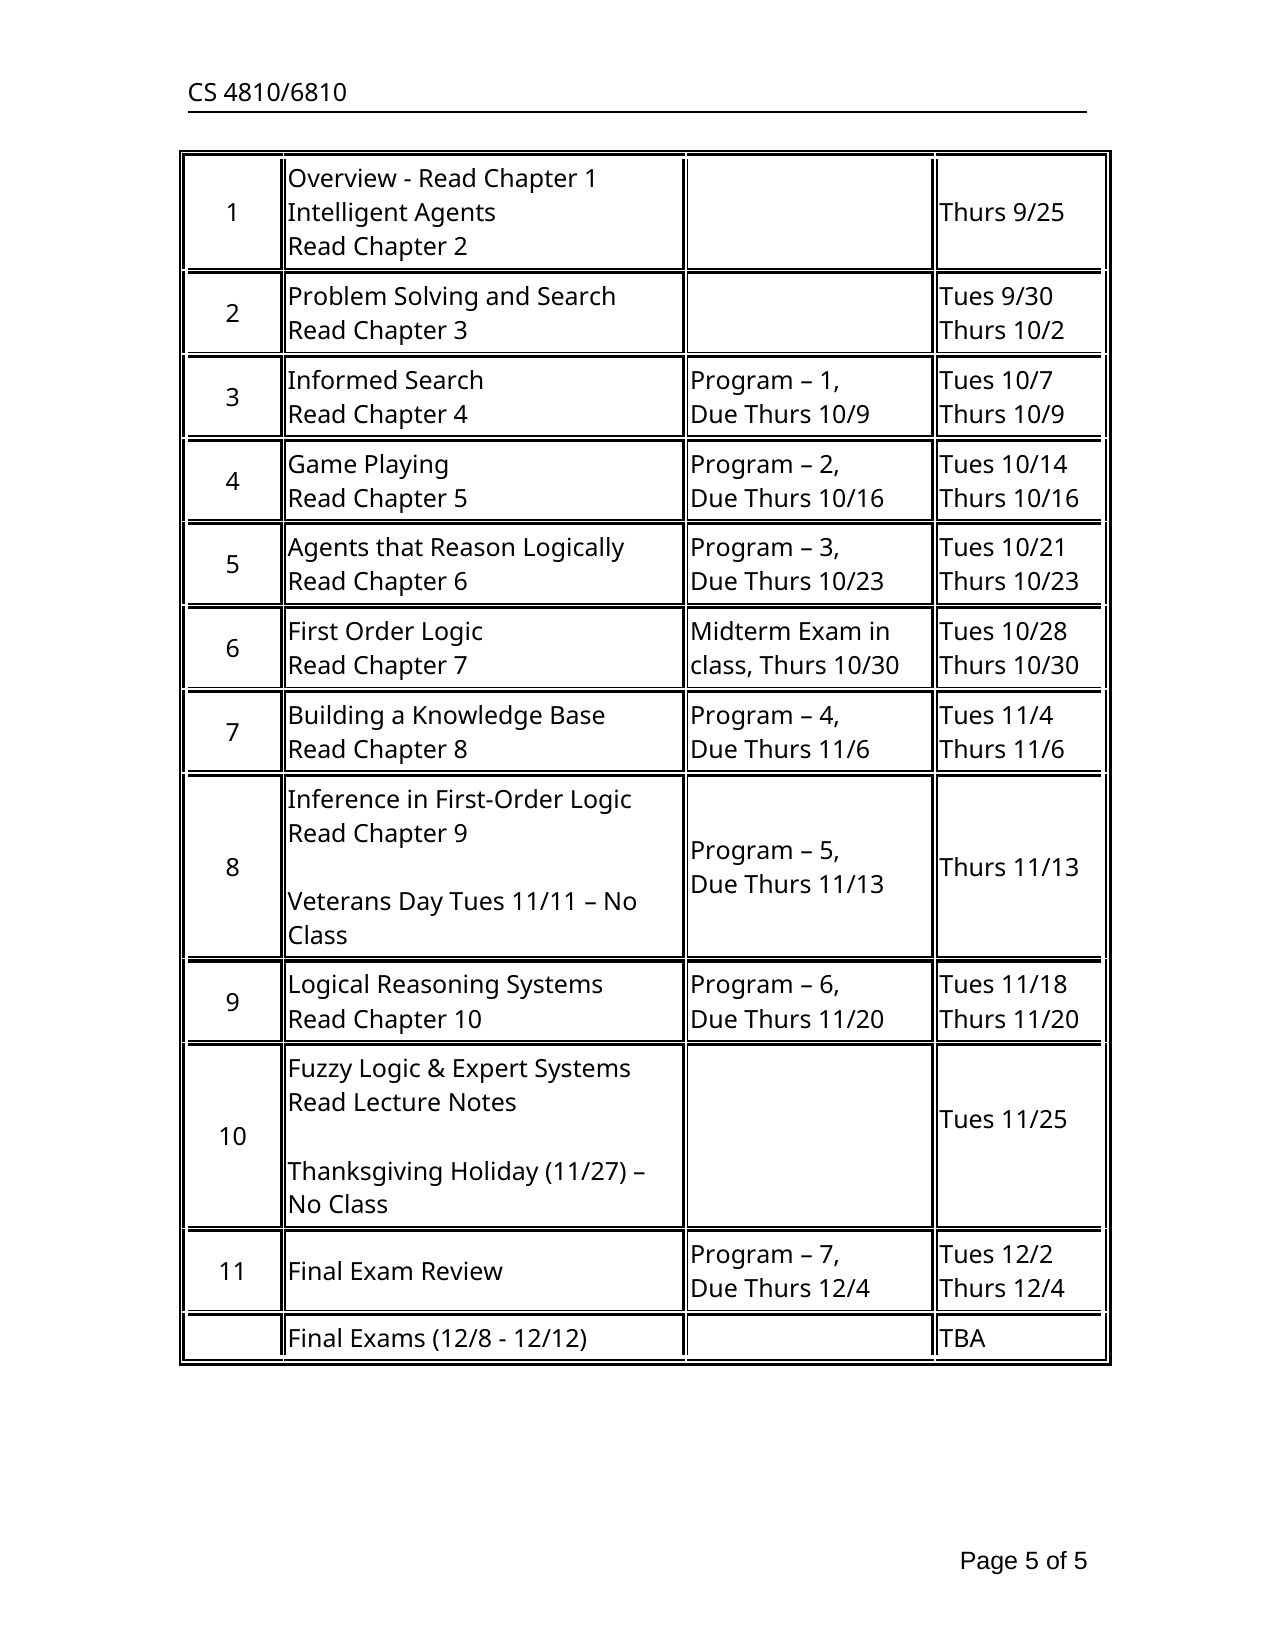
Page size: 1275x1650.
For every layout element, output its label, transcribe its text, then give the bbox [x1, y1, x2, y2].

table_cell Inference in First-Order Logic Read Chapter 9 Veterans Day Tues 11/11 – No Class [286, 777, 682, 956]
table_cell 8 [182, 770, 283, 956]
table_cell 1 [185, 156, 283, 268]
table_cell [688, 1046, 931, 1226]
table_cell 6 [182, 603, 283, 687]
table_cell Program – 3, Due Thurs 10/23 [688, 525, 931, 603]
table_cell Tues 9/30 Thurs 10/2 [934, 268, 1108, 352]
table_cell 9 [182, 956, 283, 1040]
table_cell Thurs 9/25 [934, 152, 1108, 268]
table_cell Game Playing Read Chapter 5 [286, 442, 682, 519]
table_cell Tues 11/18 Thurs 11/20 [934, 956, 1108, 1040]
table_cell 5 [182, 519, 283, 603]
table_cell [688, 274, 931, 352]
table_cell Building a Knowledge Base Read Chapter 8 [286, 693, 682, 770]
table_cell 11 [182, 1226, 283, 1310]
table_cell Overview - Read Chapter 1 Intelligent Agents Read Chapter 2 [283, 152, 685, 268]
table_cell [685, 152, 934, 268]
table_cell Program – 5, Due Thurs 11/13 [688, 777, 931, 956]
table_cell Midterm Exam in class, Thurs 10/30 [688, 609, 931, 687]
table_cell Logical Reasoning Systems Read Chapter 10 [286, 963, 682, 1040]
table_cell Tues 10/21 Thurs 10/23 [934, 519, 1108, 603]
table_cell 10 [182, 1040, 283, 1226]
table_cell Program – 6, Due Thurs 11/20 [688, 963, 931, 1040]
table_cell Program – 1, Due Thurs 10/9 [688, 358, 931, 435]
table_cell [685, 1310, 934, 1359]
table_cell 4 [182, 435, 283, 519]
table_cell 3 [182, 352, 283, 435]
table_cell 7 [182, 687, 283, 770]
table_cell Tues 11/25 [934, 1040, 1108, 1226]
table_cell Tues 12/2 Thurs 12/4 [934, 1226, 1108, 1310]
table_cell Final Exams (12/8 - 12/12) [283, 1310, 685, 1359]
table_cell Tues 11/4 Thurs 11/6 [934, 687, 1108, 770]
table_cell Tues 10/14 Thurs 10/16 [934, 435, 1108, 519]
table_cell 2 [182, 268, 283, 352]
table_cell Fuzzy Logic & Expert Systems Read Lecture Notes Thanksgiving Holiday (11/27) – No Class [286, 1046, 682, 1226]
table_cell Thurs 11/13 [934, 770, 1108, 956]
table_cell Program – 7, Due Thurs 12/4 [688, 1232, 931, 1310]
table_cell Program – 4, Due Thurs 11/6 [688, 693, 931, 770]
table_cell Tues 10/7 Thurs 10/9 [934, 352, 1108, 435]
table_cell TBA [934, 1310, 1108, 1359]
table_cell Agents that Reason Logically Read Chapter 6 [286, 525, 682, 603]
table_cell First Order Logic Read Chapter 7 [286, 609, 682, 687]
table_cell Final Exam Review [286, 1232, 682, 1310]
table_cell Tues 10/28 Thurs 10/30 [934, 603, 1108, 687]
table_cell [182, 1310, 283, 1359]
table_cell Program – 2, Due Thurs 10/16 [688, 442, 931, 519]
table_cell Problem Solving and Search Read Chapter 3 [286, 274, 682, 352]
table_cell Informed Search Read Chapter 4 [286, 358, 682, 435]
